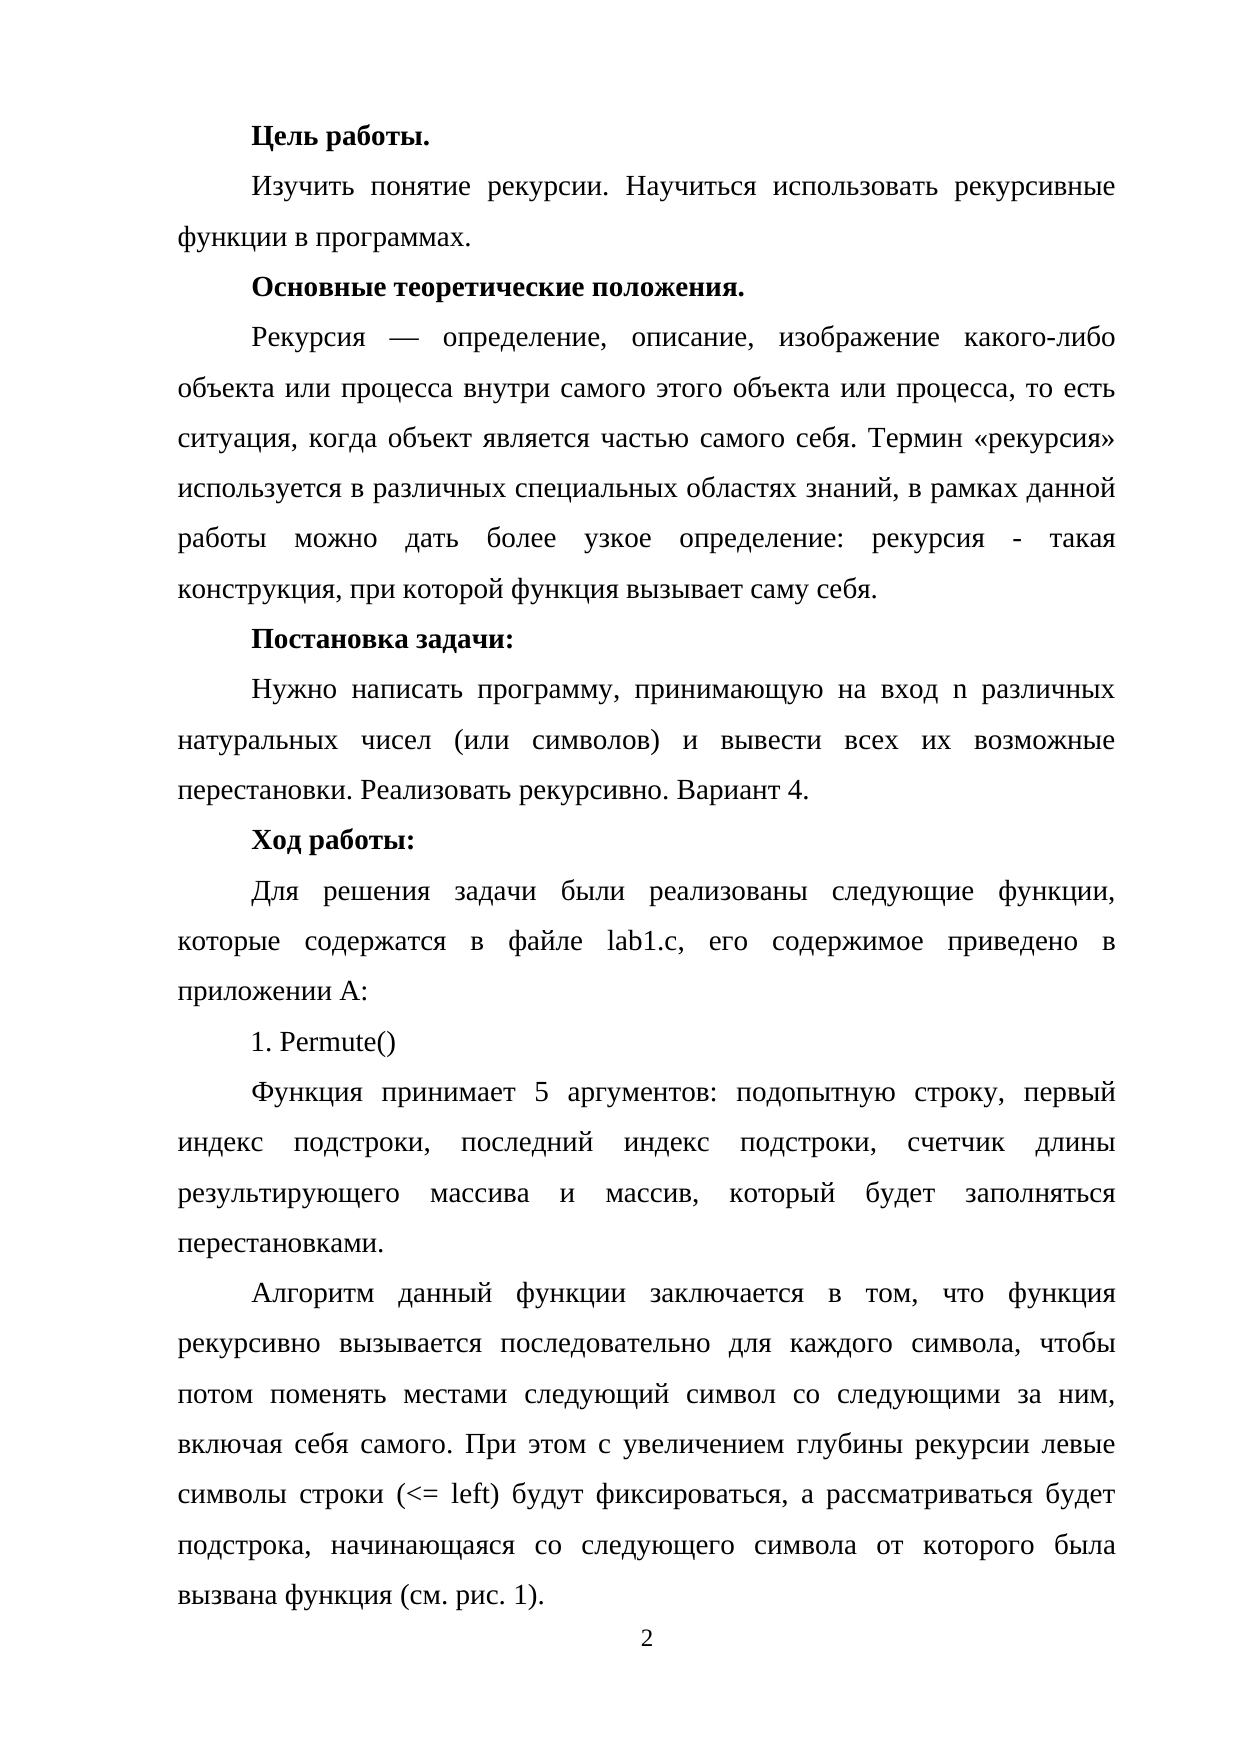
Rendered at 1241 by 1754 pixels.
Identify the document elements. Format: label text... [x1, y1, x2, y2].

text Постановка задачи: [177, 621, 1116, 655]
text Нужно написать программу, принимающую на вход n различных натуральных чисел (или символов) и вывести всех их возможные перестановки. Реализовать рекурсивно. Вариант 4. [177, 672, 1116, 806]
list 1. Permute() [177, 1024, 1116, 1057]
text Цель работы. [177, 118, 1116, 152]
text Функция принимает 5 аргументов: подопытную строку, первый индекс подстроки, последний индекс подстроки, счетчик длины результирующего массива и массив, который будет заполняться перестановками. [177, 1074, 1116, 1258]
text Для решения задачи были реализованы следующие функции, которые содержатся в файле lab1.c, его содержимое приведено в приложении А: [177, 873, 1116, 1007]
text Изучить понятие рекурсии. Научиться использовать рекурсивные функции в программах. [177, 168, 1116, 252]
text Ход работы: [177, 822, 1116, 856]
text Алгоритм данный функции заключается в том, что функция рекурсивно вызывается последовательно для каждого символа, чтобы потом поменять местами следующий символ со следующими за ним, включая себя самого. При этом с увеличением глубины рекурсии левые символы строки (<= left) будут фиксироваться, а рассматриваться будет подстрока, начинающаяся со следующего символа от которого была вызвана функция (см. рис. 1). [177, 1275, 1116, 1611]
text Рекурсия — определение, описание, изображение какого-либо объекта или процесса внутри самого этого объекта или процесса, то есть ситуация, когда объект является частью самого себя. Термин «рекурсия» используется в различных специальных областях знаний, в рамках данной работы можно дать более узкое определение: рекурсия - такая конструкция, при которой функция вызывает саму себя. [177, 319, 1116, 604]
text Основные теоретические положения. [177, 269, 1116, 303]
